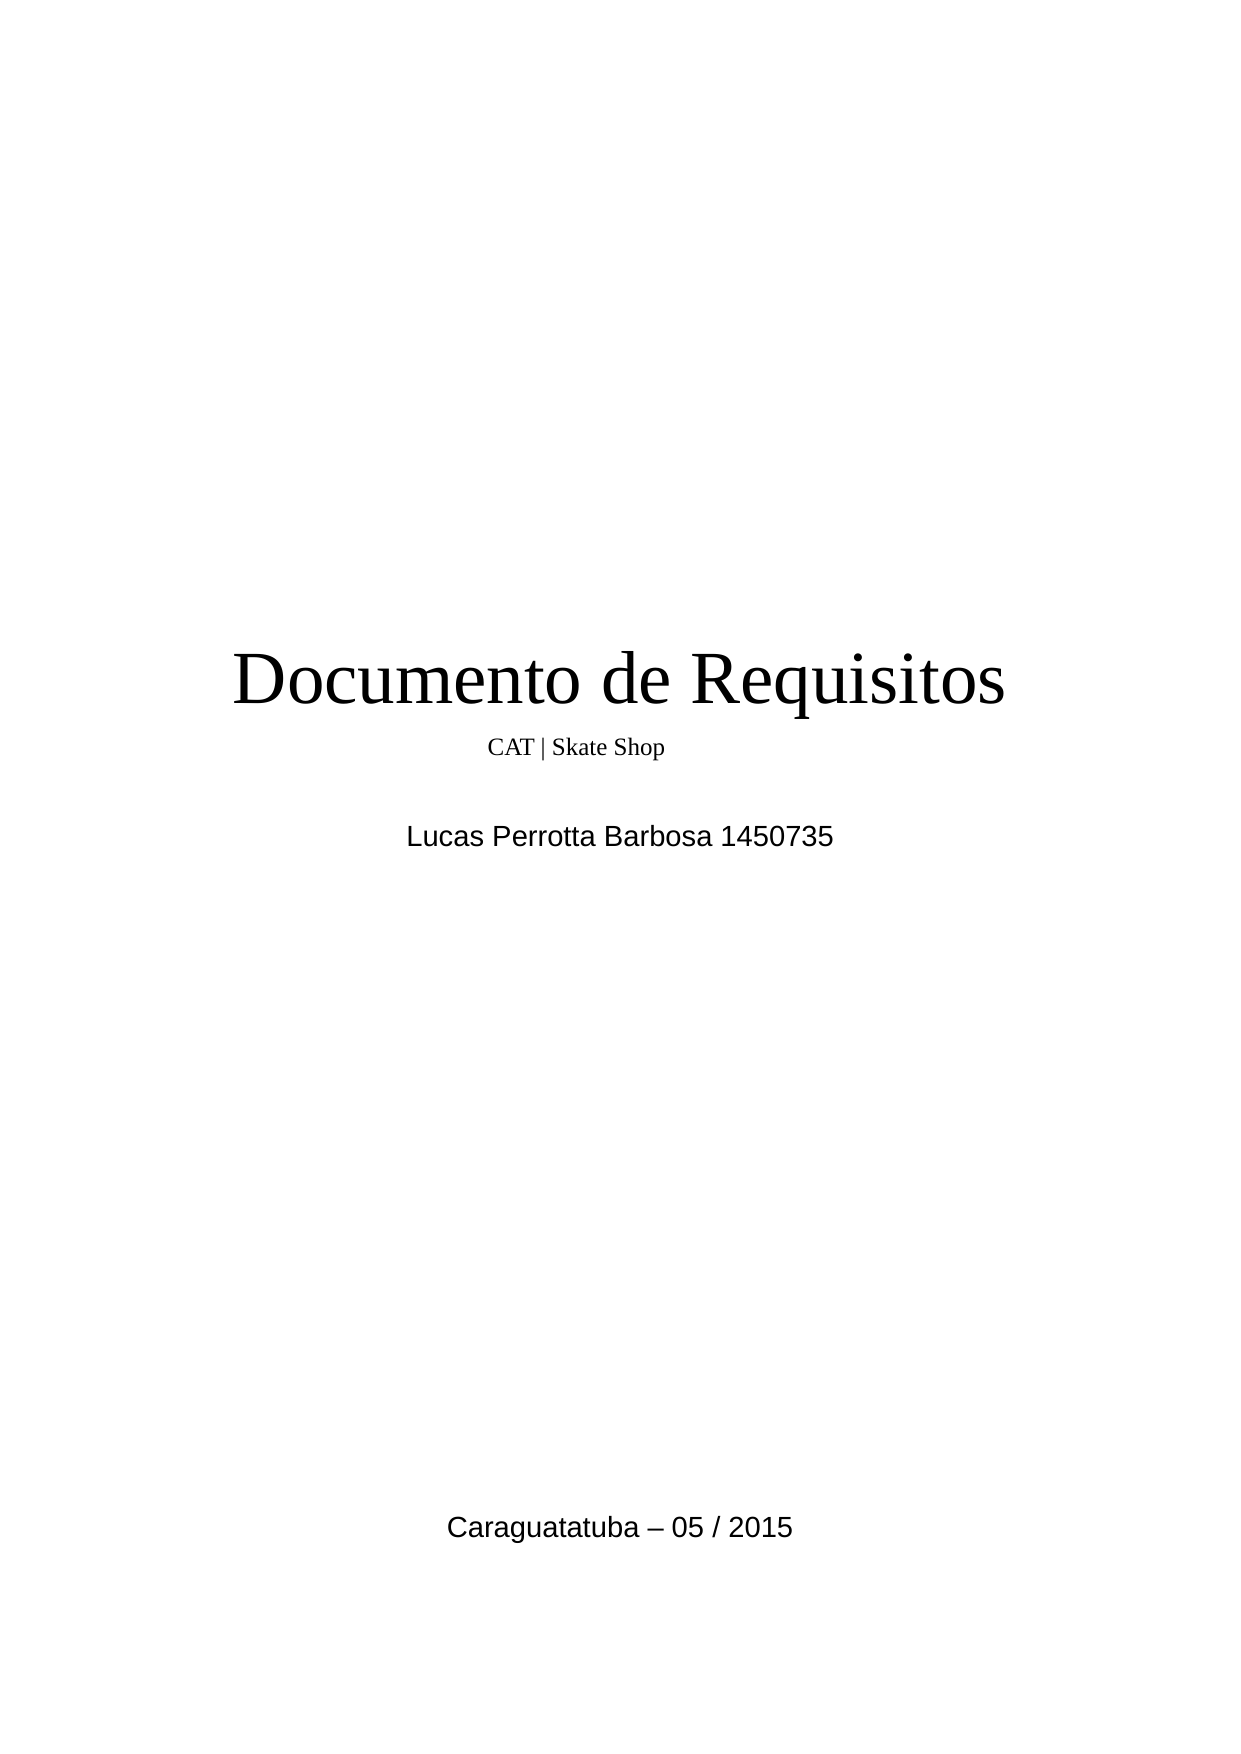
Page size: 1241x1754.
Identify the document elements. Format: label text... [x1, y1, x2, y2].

text CAT | Skate Shop [118, 732, 1122, 761]
text Caraguatatuba – 05 / 2015 [118, 1510, 1122, 1543]
text Lucas Perrotta Barbosa 1450735 [118, 819, 1122, 853]
text Documento de Requisitos [118, 633, 1122, 719]
